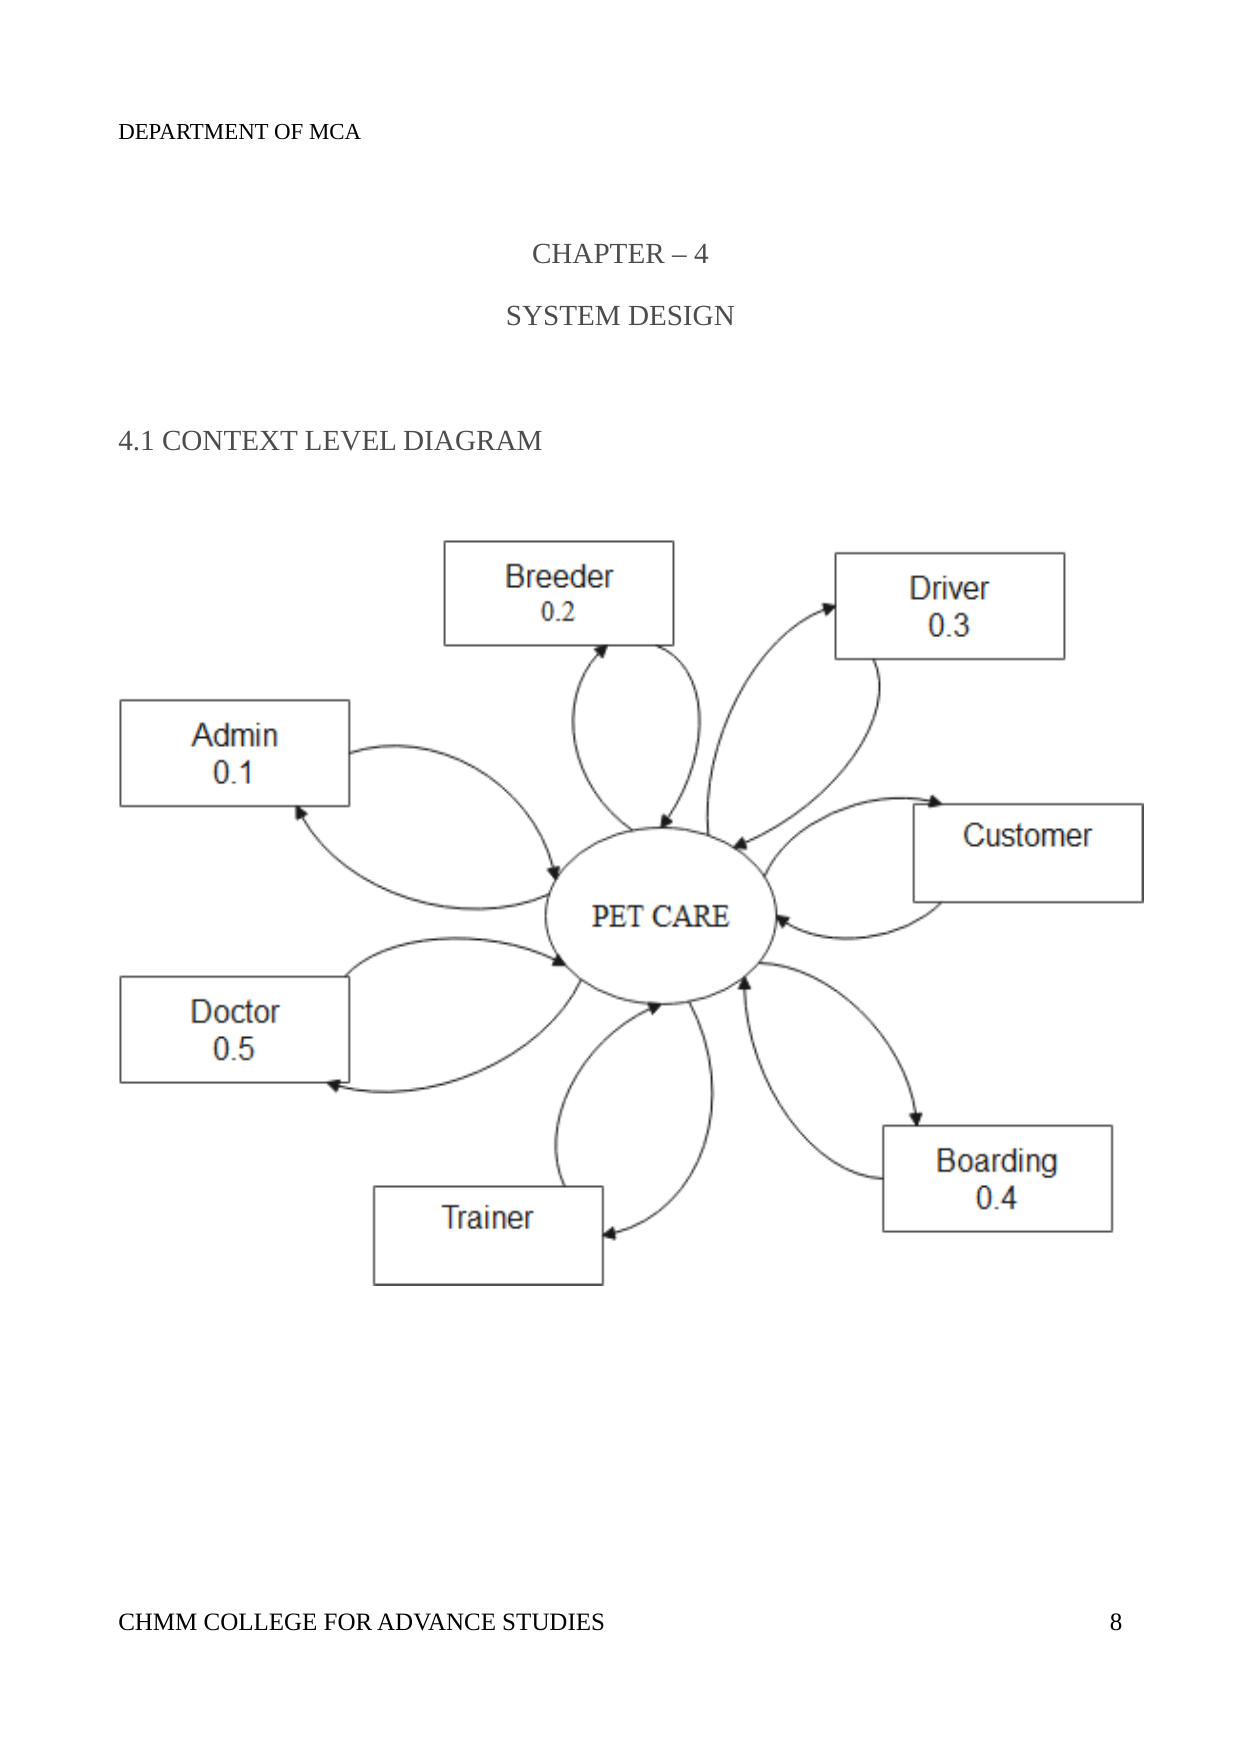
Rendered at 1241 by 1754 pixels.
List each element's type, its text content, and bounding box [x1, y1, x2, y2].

text CHAPTER – 4 [118, 236, 1122, 270]
text 4.1 CONTEXT LEVEL DIAGRAM [118, 423, 1122, 456]
picture [118, 540, 1144, 1286]
text SYSTEM DESIGN [118, 298, 1122, 332]
